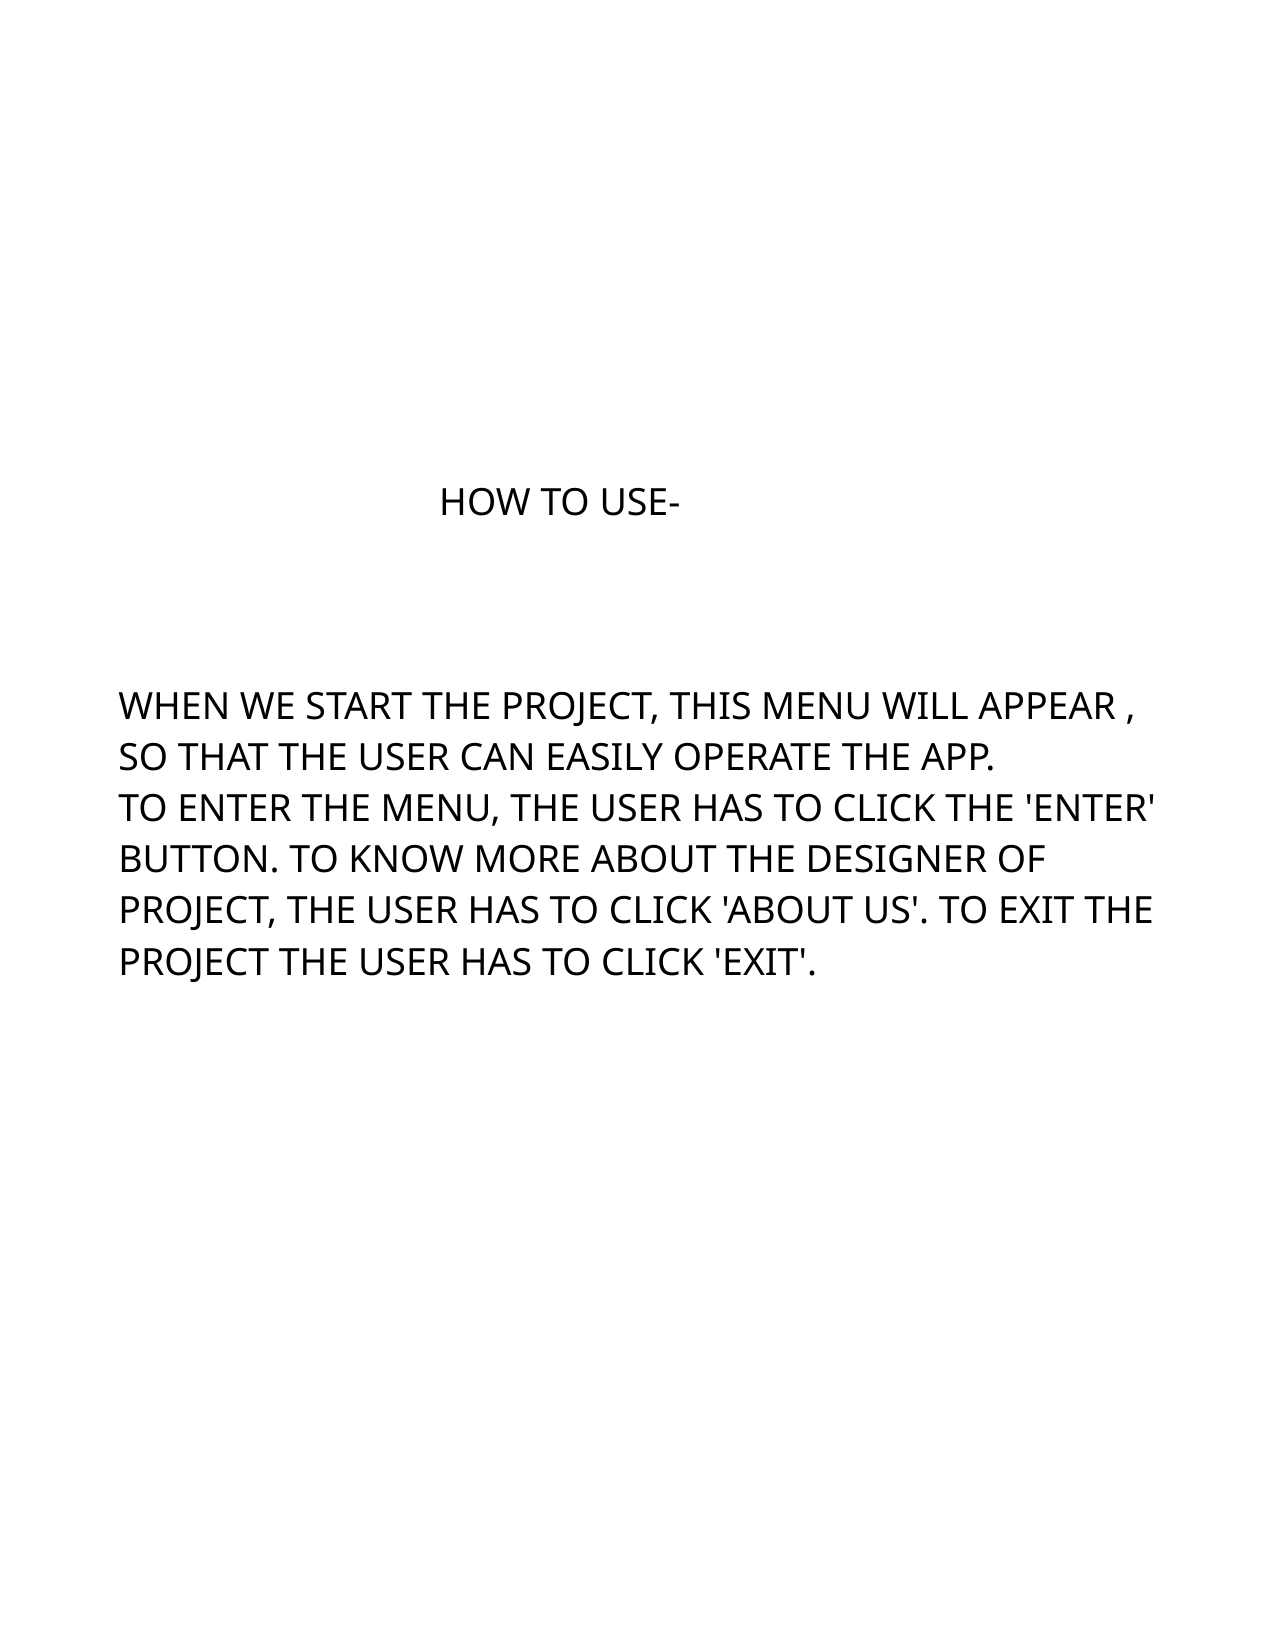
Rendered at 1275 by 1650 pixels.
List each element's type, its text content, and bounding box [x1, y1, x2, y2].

text HOW TO USE- [118, 475, 1157, 526]
text TO ENTER THE MENU, THE USER HAS TO CLICK THE 'ENTER' BUTTON. TO KNOW MORE ABOUT THE DESIGNER OF PROJECT, THE USER HAS TO CLICK 'ABOUT US'. TO EXIT THE PROJECT THE USER HAS TO CLICK 'EXIT'. [118, 782, 1157, 986]
text WHEN WE START THE PROJECT, THIS MENU WILL APPEAR , SO THAT THE USER CAN EASILY OPERATE THE APP. [118, 679, 1157, 782]
